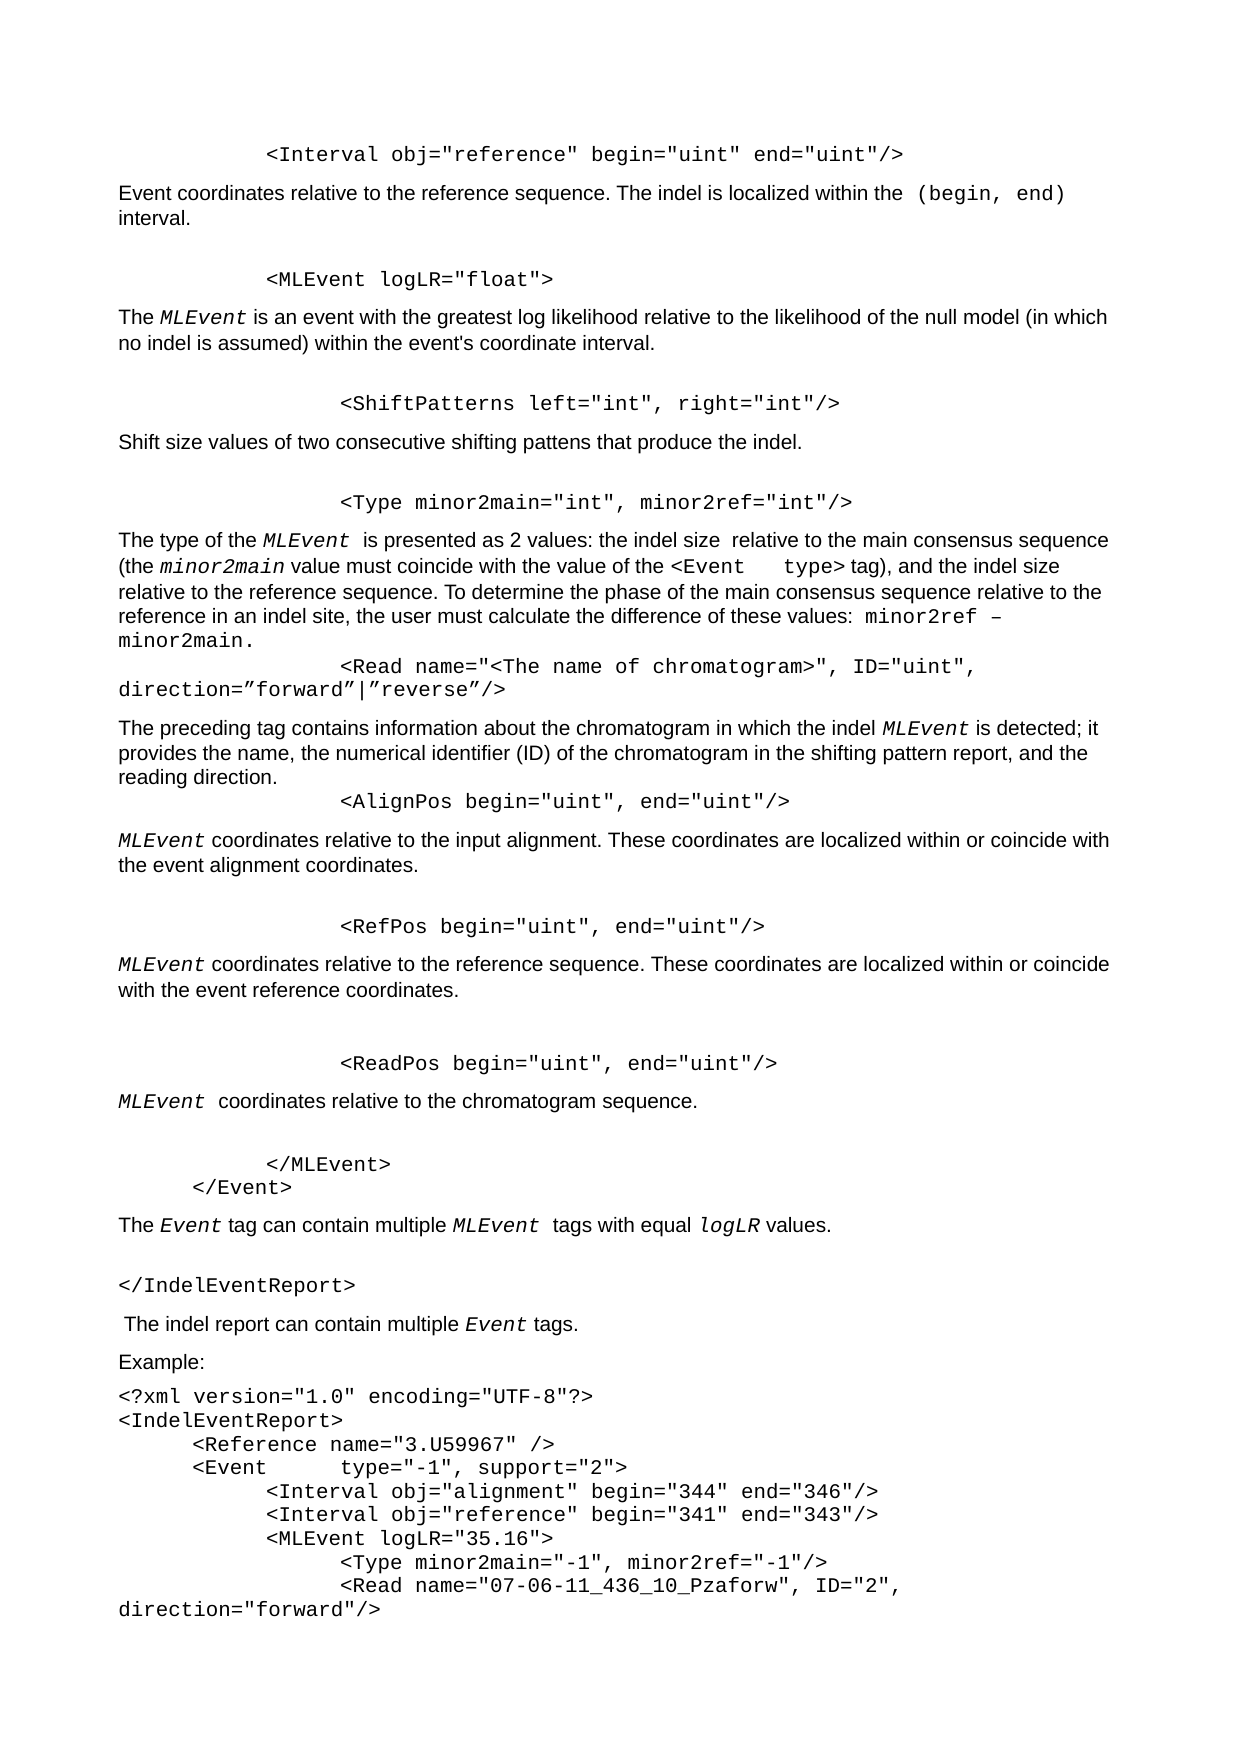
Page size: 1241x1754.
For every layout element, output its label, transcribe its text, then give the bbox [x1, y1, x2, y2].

text <Interval obj="reference" begin="uint" end="uint"/> [118, 118, 1122, 168]
text The Event tag can contain multiple MLEvent tags with equal logLR values. [118, 1213, 1122, 1239]
text <ShiftPatterns left="int", right="int"/> [118, 367, 1122, 417]
text <ReadPos begin="uint", end="uint"/> [118, 1051, 1122, 1077]
text <?xml version="1.0" encoding="UTF-8"?> <IndelEventReport> <Reference name="3.U59967" /> <Event type="-1", support="2"> <Interval obj="alignment" begin="344" end="346"/> <Interval obj="reference" begin="341" end="343"/> <MLEvent logLR="35.16"> <Type minor2main="-1", minor2ref="-1"/> <Read name="07-06-11_436_10_Pzaforw", ID="2", direction="forward"/> [118, 1386, 1122, 1623]
text The preceding tag contains information about the chromatogram in which the indel MLEvent is detected; it provides the name, the numerical identifier (ID) of the chromatogram in the shifting pattern report, and the reading direction. <AlignPos begin="uint", end="uint"/> [118, 715, 1122, 815]
text The type of the MLEvent is presented as 2 values: the indel size relative to the main consensus sequence (the minor2main value must coincide with the value of the <Event type> tag), and the indel size relative to the reference sequence. To determine the phase of the main consensus sequence relative to the reference in an indel site, the user must calculate the difference of these values: minor2ref – minor2main. <Read name="<The name of chromatogram>", ID="uint", direction=”forward”|”reverse”/> [118, 528, 1122, 703]
text <RefPos begin="uint", end="uint"/> [118, 890, 1122, 939]
text MLEvent coordinates relative to the chromatogram sequence. [118, 1089, 1122, 1115]
text MLEvent coordinates relative to the reference sequence. These coordinates are localized within or coincide with the event reference coordinates. [118, 952, 1122, 1002]
text </IndelEventReport> [118, 1252, 1122, 1299]
text </MLEvent> </Event> [118, 1127, 1122, 1201]
text The MLEvent is an event with the greatest log likelihood relative to the likelihood of the null model (in which no indel is assumed) within the event's coordinate interval. [118, 305, 1122, 355]
text <Type minor2main="int", minor2ref="int"/> [118, 466, 1122, 516]
text <MLEvent logLR="float"> [118, 243, 1122, 292]
text Shift size values of two consecutive shifting pattens that produce the indel. [118, 429, 1122, 453]
text Example: [118, 1350, 1122, 1374]
text The indel report can contain multiple Event tags. [118, 1311, 1122, 1337]
text MLEvent coordinates relative to the input alignment. These coordinates are localized within or coincide with the event alignment coordinates. [118, 827, 1122, 877]
text Event coordinates relative to the reference sequence. The indel is localized within the (begin, end) interval. [118, 180, 1122, 230]
